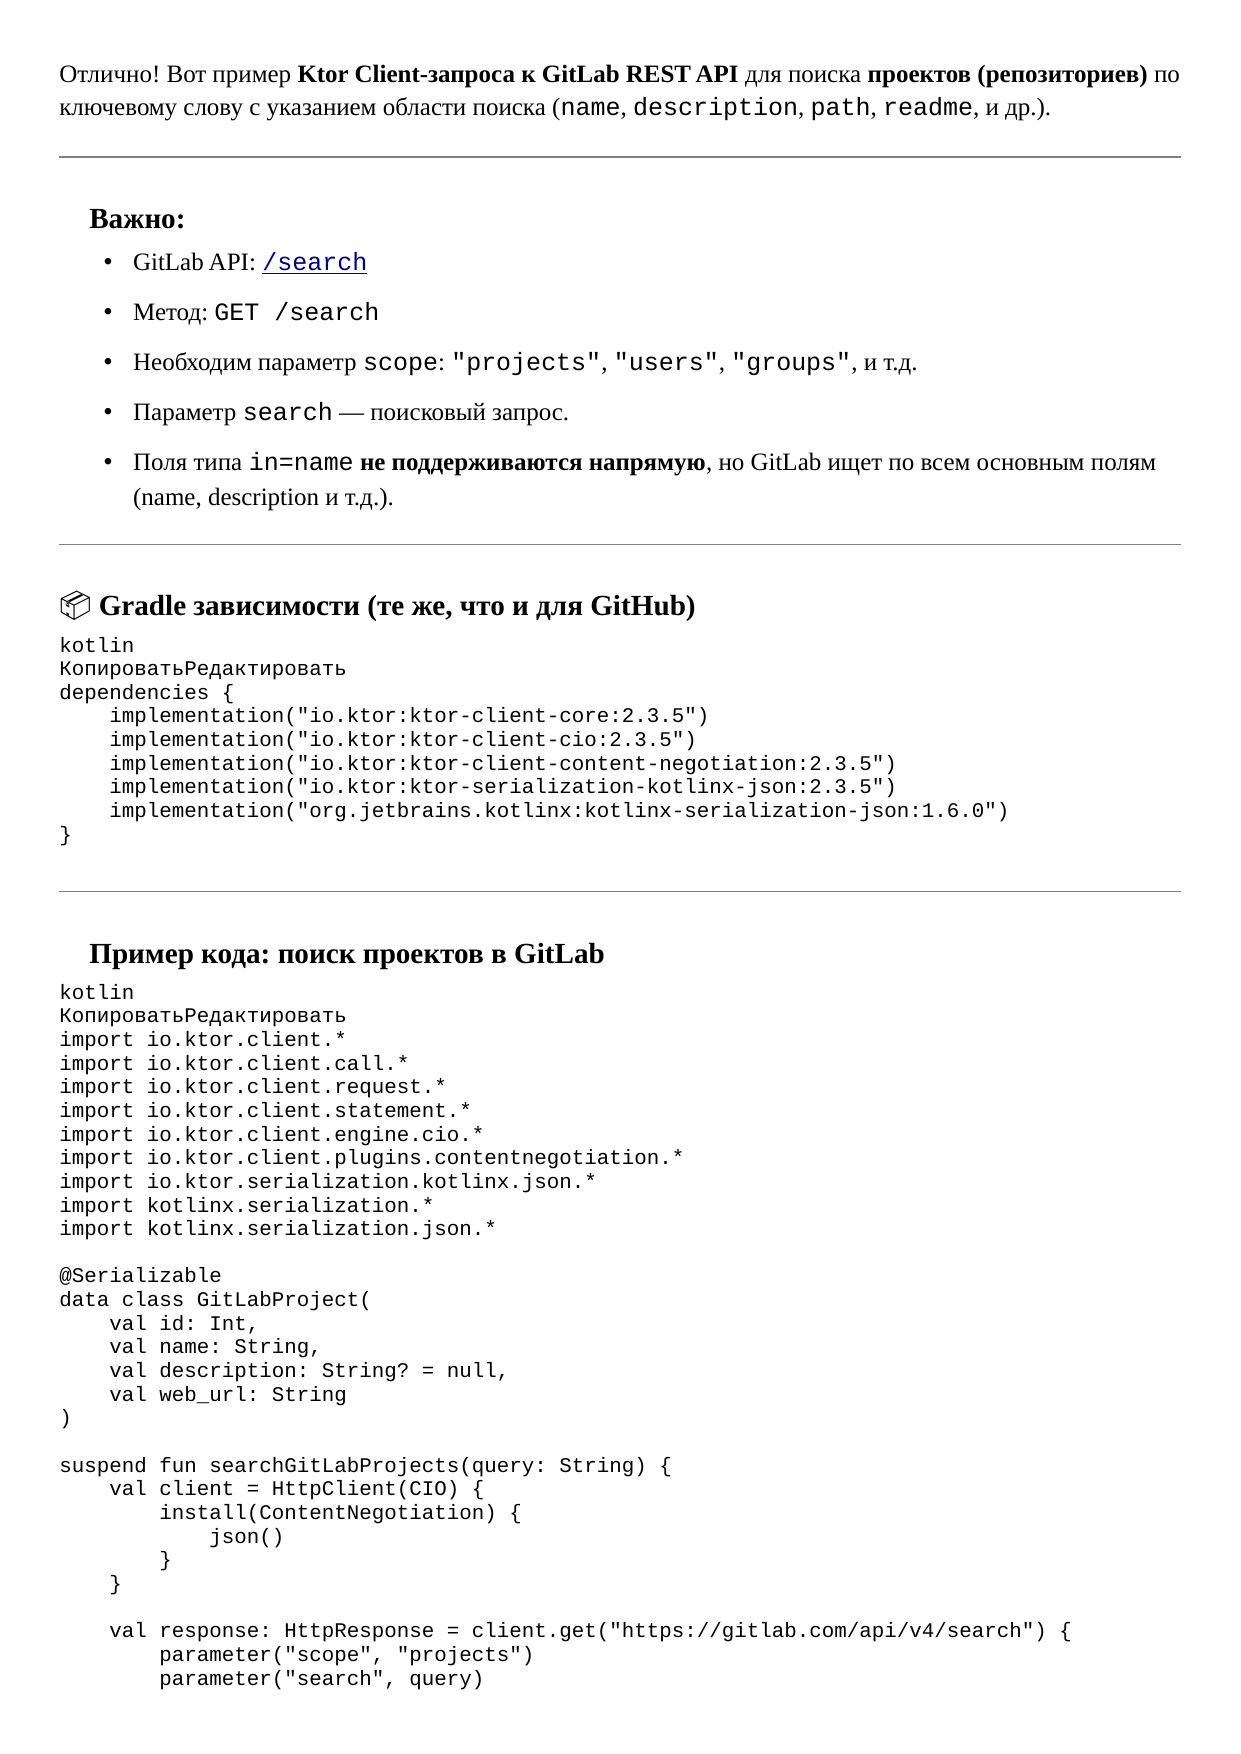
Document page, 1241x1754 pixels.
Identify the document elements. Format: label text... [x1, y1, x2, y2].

text val client = HttpClient(CIO) { [59, 1478, 1181, 1502]
text import io.ktor.client.call.* [59, 1053, 1181, 1076]
text import io.ktor.client.engine.cio.* [59, 1124, 1181, 1147]
text import kotlinx.serialization.json.* [59, 1218, 1181, 1242]
text val id: Int, [59, 1313, 1181, 1336]
text json() [59, 1526, 1181, 1549]
text } [59, 1549, 1181, 1573]
text dependencies { [59, 682, 1181, 706]
subtitle ✅ Важно: [59, 201, 1181, 234]
list GitLab API: /search [103, 247, 1181, 278]
list Параметр search — поисковый запрос. [103, 397, 1181, 428]
text КопироватьРедактировать [59, 658, 1181, 682]
text suspend fun searchGitLabProjects(query: String) { [59, 1455, 1181, 1478]
list Необходим параметр scope: "projects", "users", "groups", и т.д. [103, 347, 1181, 378]
text implementation("org.jetbrains.kotlinx:kotlinx-serialization-json:1.6.0") [59, 800, 1181, 824]
text Отлично! Вот пример Ktor Client-запроса к GitLab REST API для поиска проектов (репозиториев) по ключевому слову с указанием области поиска (name, description, path, readme, и др.). [59, 59, 1181, 123]
text import io.ktor.serialization.kotlinx.json.* [59, 1171, 1181, 1194]
text parameter("scope", "projects") [59, 1644, 1181, 1667]
text implementation("io.ktor:ktor-serialization-kotlinx-json:2.3.5") [59, 776, 1181, 800]
subtitle 🌐 Пример кода: поиск проектов в GitLab [59, 936, 1181, 969]
text @Serializable [59, 1266, 1181, 1289]
text import io.ktor.client.plugins.contentnegotiation.* [59, 1147, 1181, 1171]
text ) [59, 1407, 1181, 1431]
text val name: String, [59, 1336, 1181, 1360]
text implementation("io.ktor:ktor-client-cio:2.3.5") [59, 729, 1181, 753]
text } [59, 1573, 1181, 1597]
text КопироватьРедактировать [59, 1005, 1181, 1029]
text parameter("search", query) [59, 1667, 1181, 1691]
list Поля типа in=name не поддерживаются напрямую, но GitLab ищет по всем основным полям (name, description и т.д.). [103, 447, 1181, 511]
subtitle 📦 Gradle зависимости (те же, что и для GitHub) [59, 588, 1181, 622]
list Метод: GET /search [103, 297, 1181, 328]
text import io.ktor.client.request.* [59, 1076, 1181, 1100]
text implementation("io.ktor:ktor-client-content-negotiation:2.3.5") [59, 753, 1181, 776]
text import kotlinx.serialization.* [59, 1194, 1181, 1218]
text implementation("io.ktor:ktor-client-core:2.3.5") [59, 706, 1181, 729]
text kotlin [59, 982, 1181, 1005]
text kotlin [59, 634, 1181, 658]
text val web_url: String [59, 1384, 1181, 1407]
text import io.ktor.client.statement.* [59, 1100, 1181, 1124]
text } [59, 824, 1181, 847]
text import io.ktor.client.* [59, 1029, 1181, 1053]
text data class GitLabProject( [59, 1289, 1181, 1313]
text install(ContentNegotiation) { [59, 1502, 1181, 1526]
text val description: String? = null, [59, 1360, 1181, 1384]
text val response: HttpResponse = client.get("https://gitlab.com/api/v4/search") { [59, 1620, 1181, 1644]
